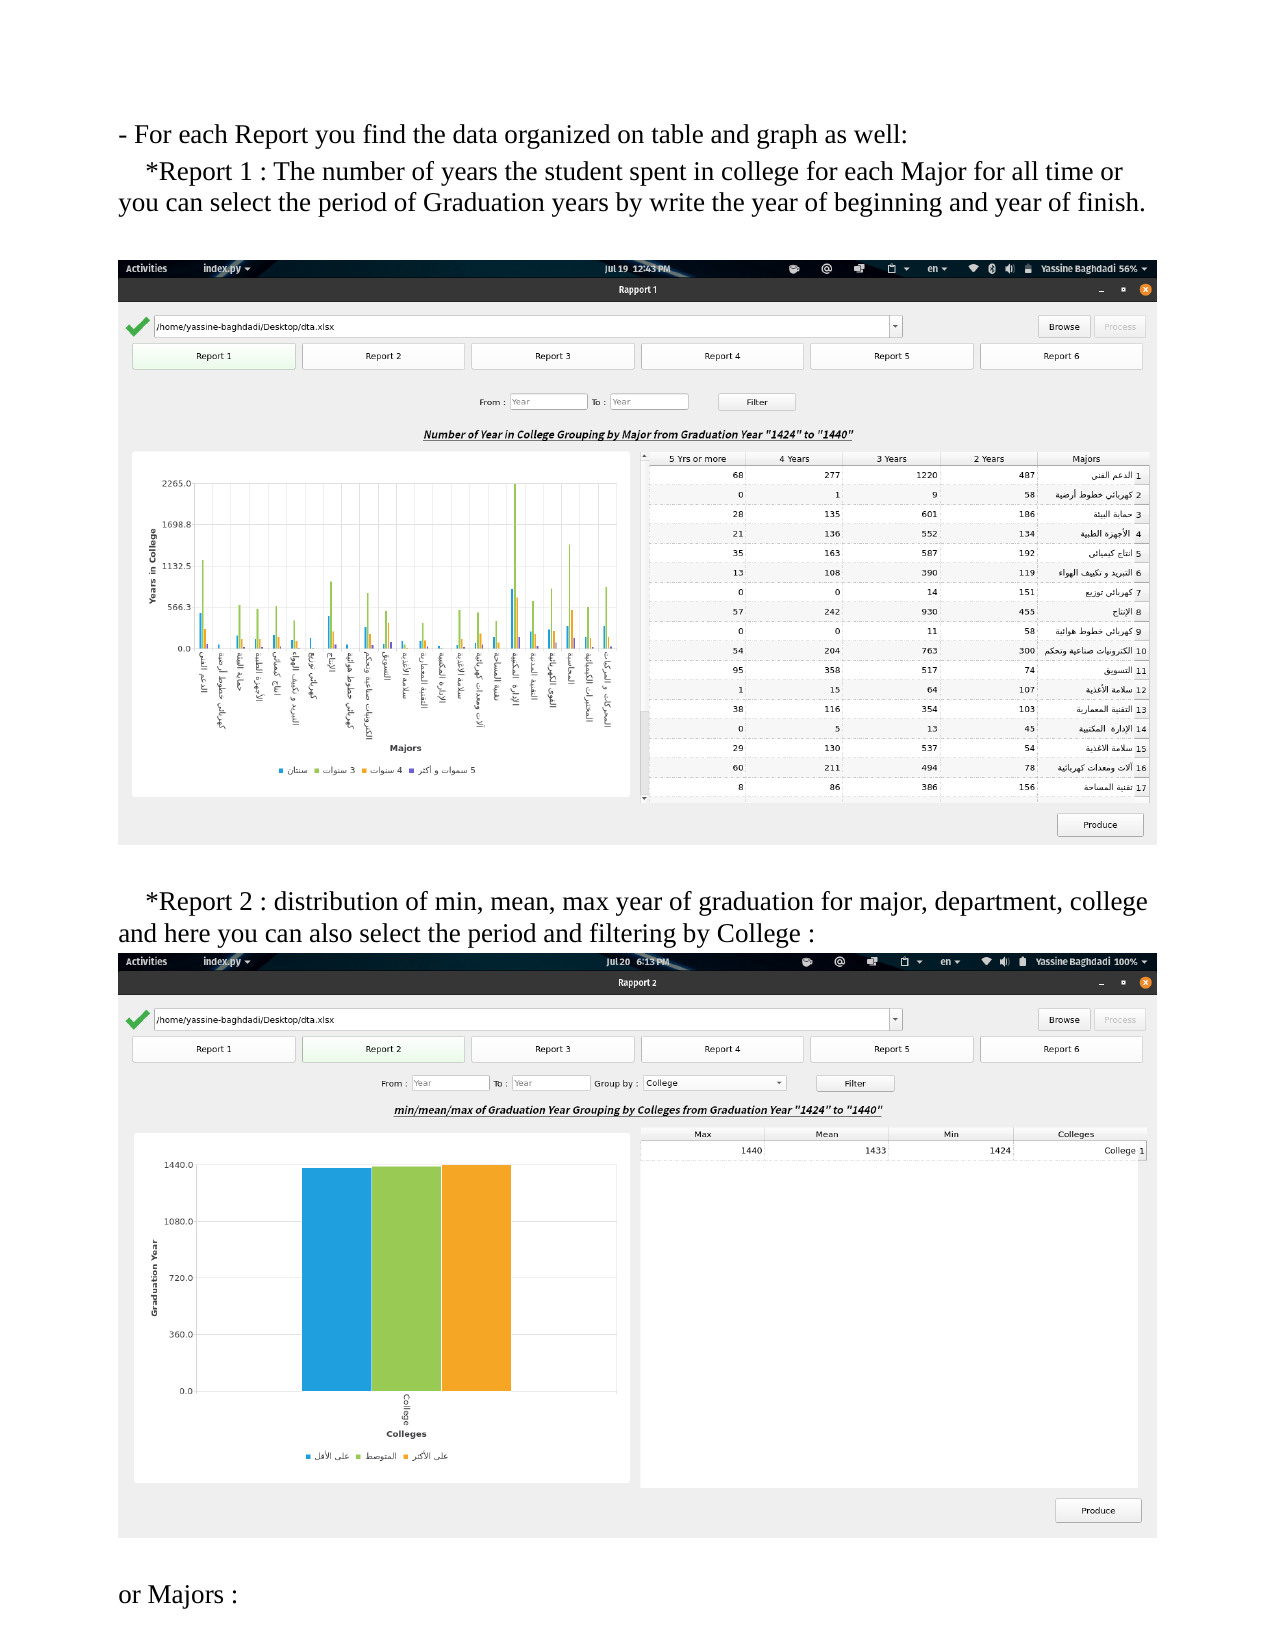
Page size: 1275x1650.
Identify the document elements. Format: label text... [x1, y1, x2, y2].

text *Report 1 : The number of years the student spent in college for each Major for all time or you can select the period of Graduation years by write the year of beginning and year of finish. [118, 155, 1157, 217]
text - For each Report you find the data organized on table and graph as well: [118, 118, 1157, 149]
picture [118, 953, 1157, 1538]
text or Majors : [118, 1579, 1157, 1610]
picture [118, 260, 1157, 845]
text *Report 2 : distribution of min, mean, max year of graduation for major, department, college and here you can also select the period and filtering by College : [118, 886, 1157, 948]
